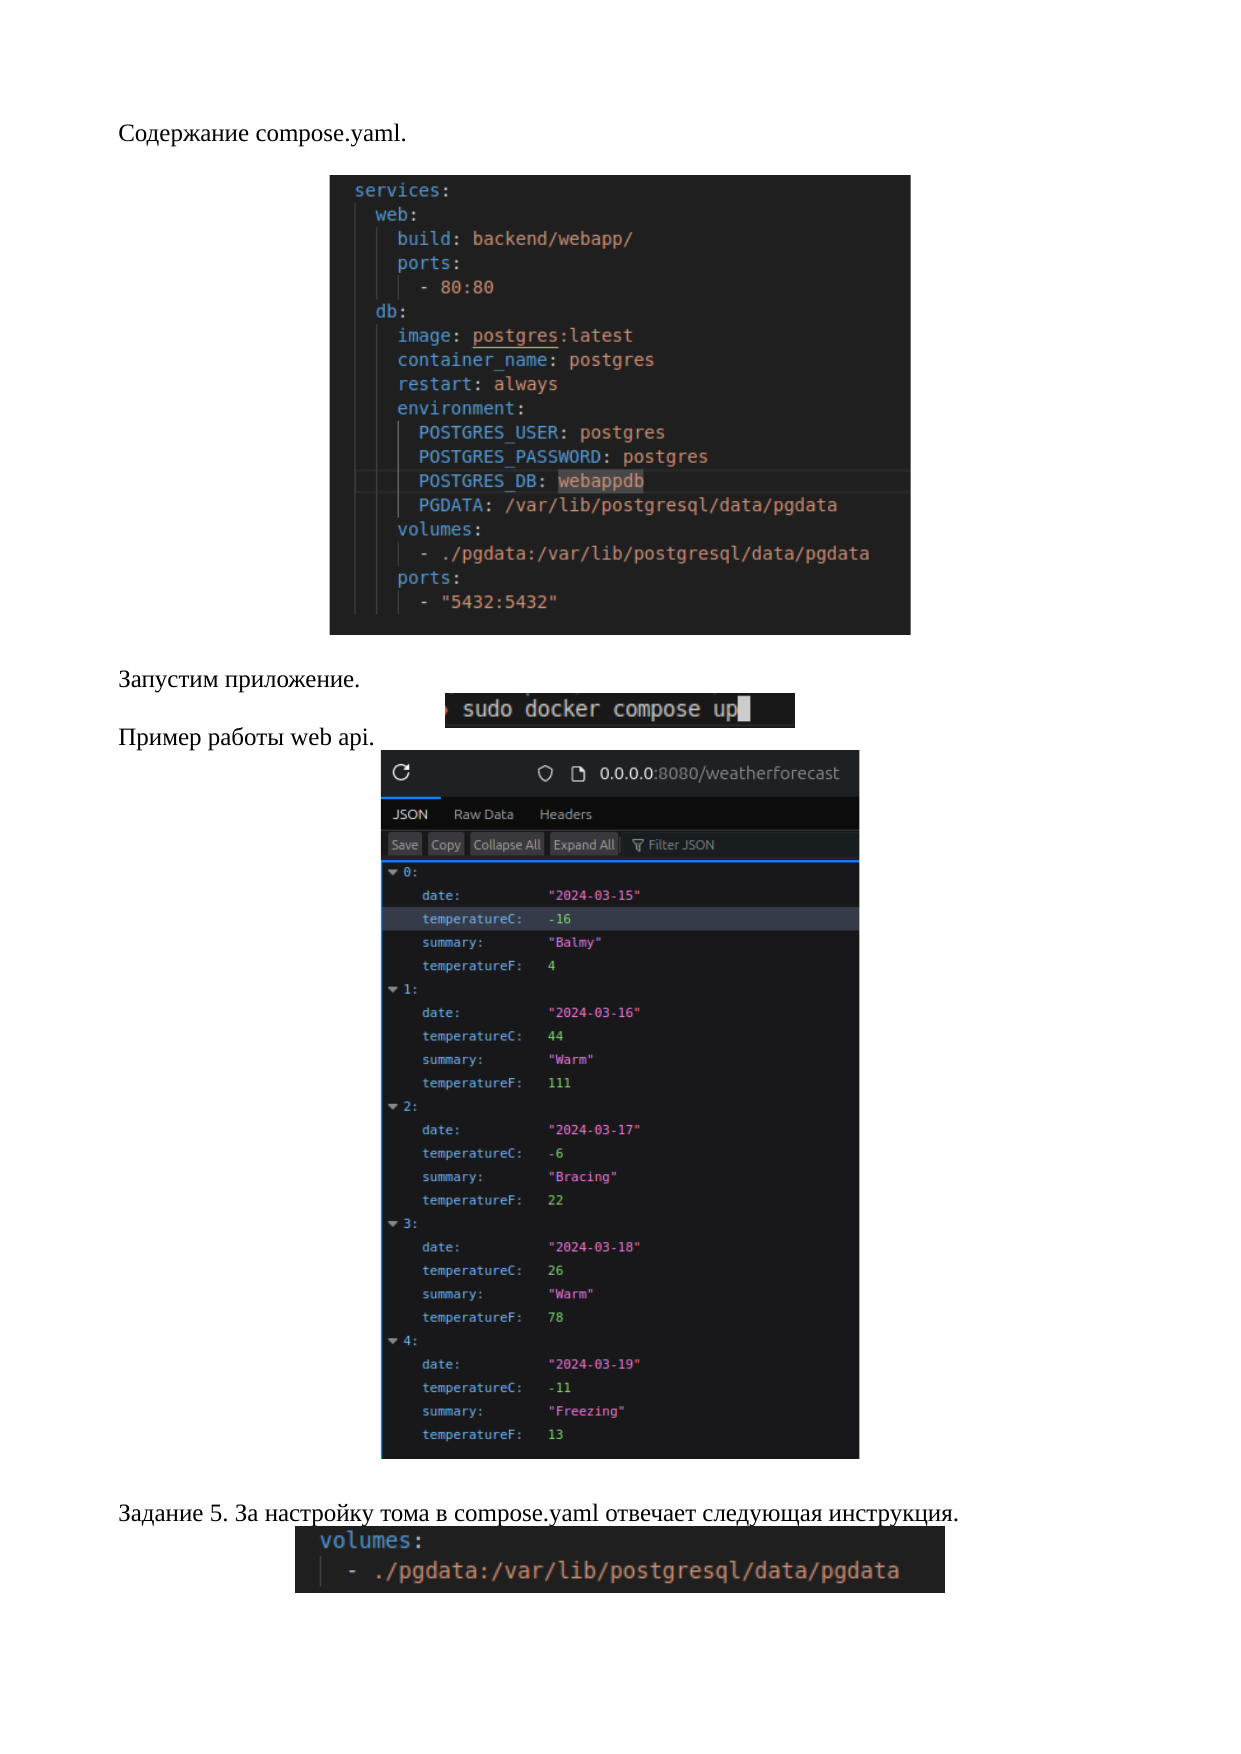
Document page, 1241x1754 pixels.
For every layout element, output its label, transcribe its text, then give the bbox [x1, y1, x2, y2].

text Запустим приложение. [118, 664, 1122, 693]
picture [445, 693, 795, 728]
text Задание 5. За настройку тома в compose.yaml отвечает следующая инструкция. [118, 1498, 1122, 1527]
picture [380, 750, 860, 1459]
picture [295, 1526, 945, 1593]
picture [329, 175, 911, 635]
text Пример работы web api. [118, 722, 1122, 751]
text Содержание compose.yaml. [118, 118, 1122, 147]
